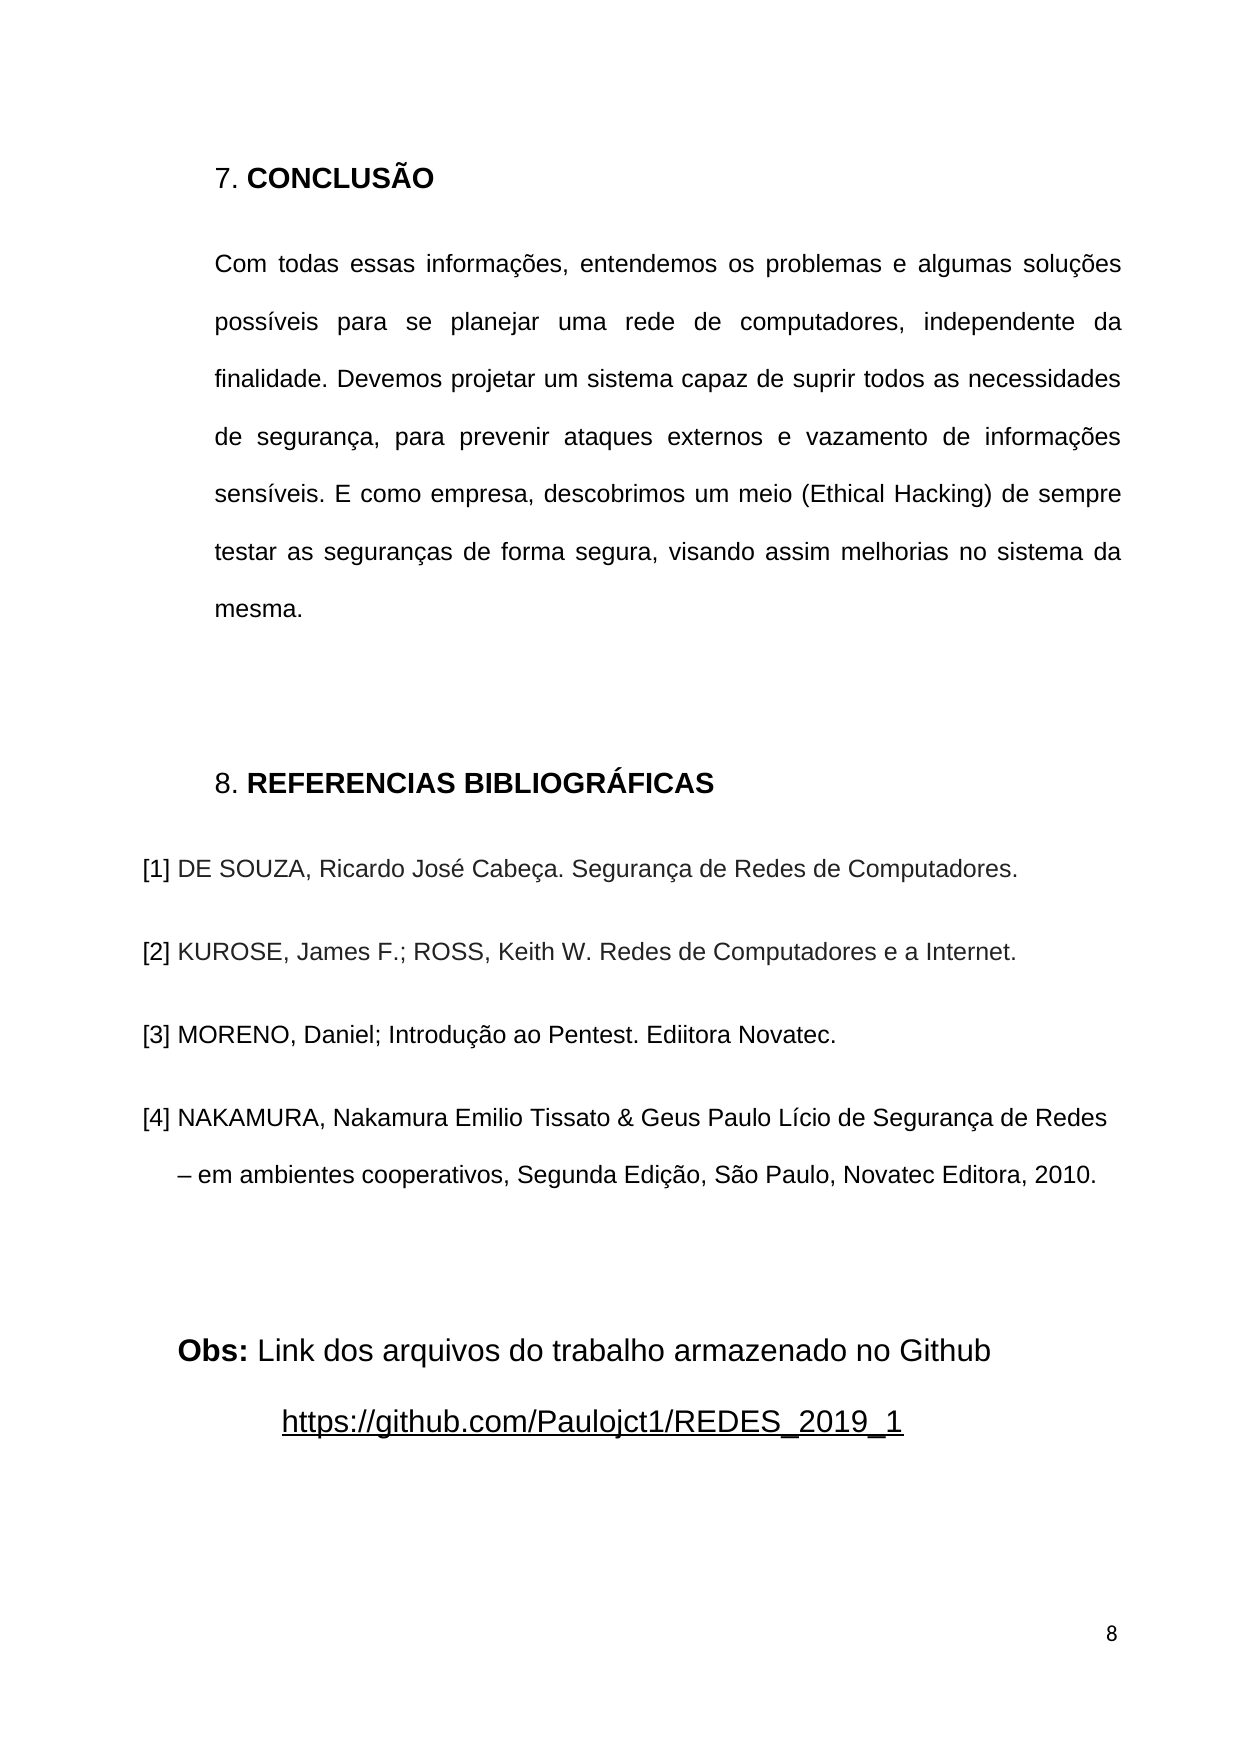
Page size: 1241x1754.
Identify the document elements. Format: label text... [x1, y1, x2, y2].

subtitle 7. CONCLUSÃO [214, 161, 1123, 194]
list KUROSE, James F.; ROSS, Keith W. Redes de Computadores e a Internet. [142, 937, 1123, 966]
list NAKAMURA, Nakamura Emilio Tissato & Geus Paulo Lício de Segurança de Redes – em ambientes cooperativos, Segunda Edição, São Paulo, Novatec Editora, 2010. [142, 1103, 1123, 1189]
list DE SOUZA, Ricardo José Cabeça. Segurança de Redes de Computadores. [142, 854, 1123, 883]
text Obs: Link dos arquivos do trabalho armazenado no Github [177, 1332, 1117, 1368]
text https://github.com/Paulojct1/REDES_2019_1 [177, 1403, 1117, 1439]
subtitle 8. REFERENCIAS BIBLIOGRÁFICAS [214, 766, 1123, 800]
text Com todas essas informações, entendemos os problemas e algumas soluções possíveis para se planejar uma rede de computadores, independente da finalidade. Devemos projetar um sistema capaz de suprir todos as necessidades de segurança, para prevenir ataques externos e vazamento de informações sensíveis. E como empresa, descobrimos um meio (Ethical Hacking) de sempre testar as seguranças de forma segura, visando assim melhorias no sistema da mesma. [214, 249, 1123, 623]
list MORENO, Daniel; Introdução ao Pentest. Ediitora Novatec. [142, 1020, 1123, 1049]
